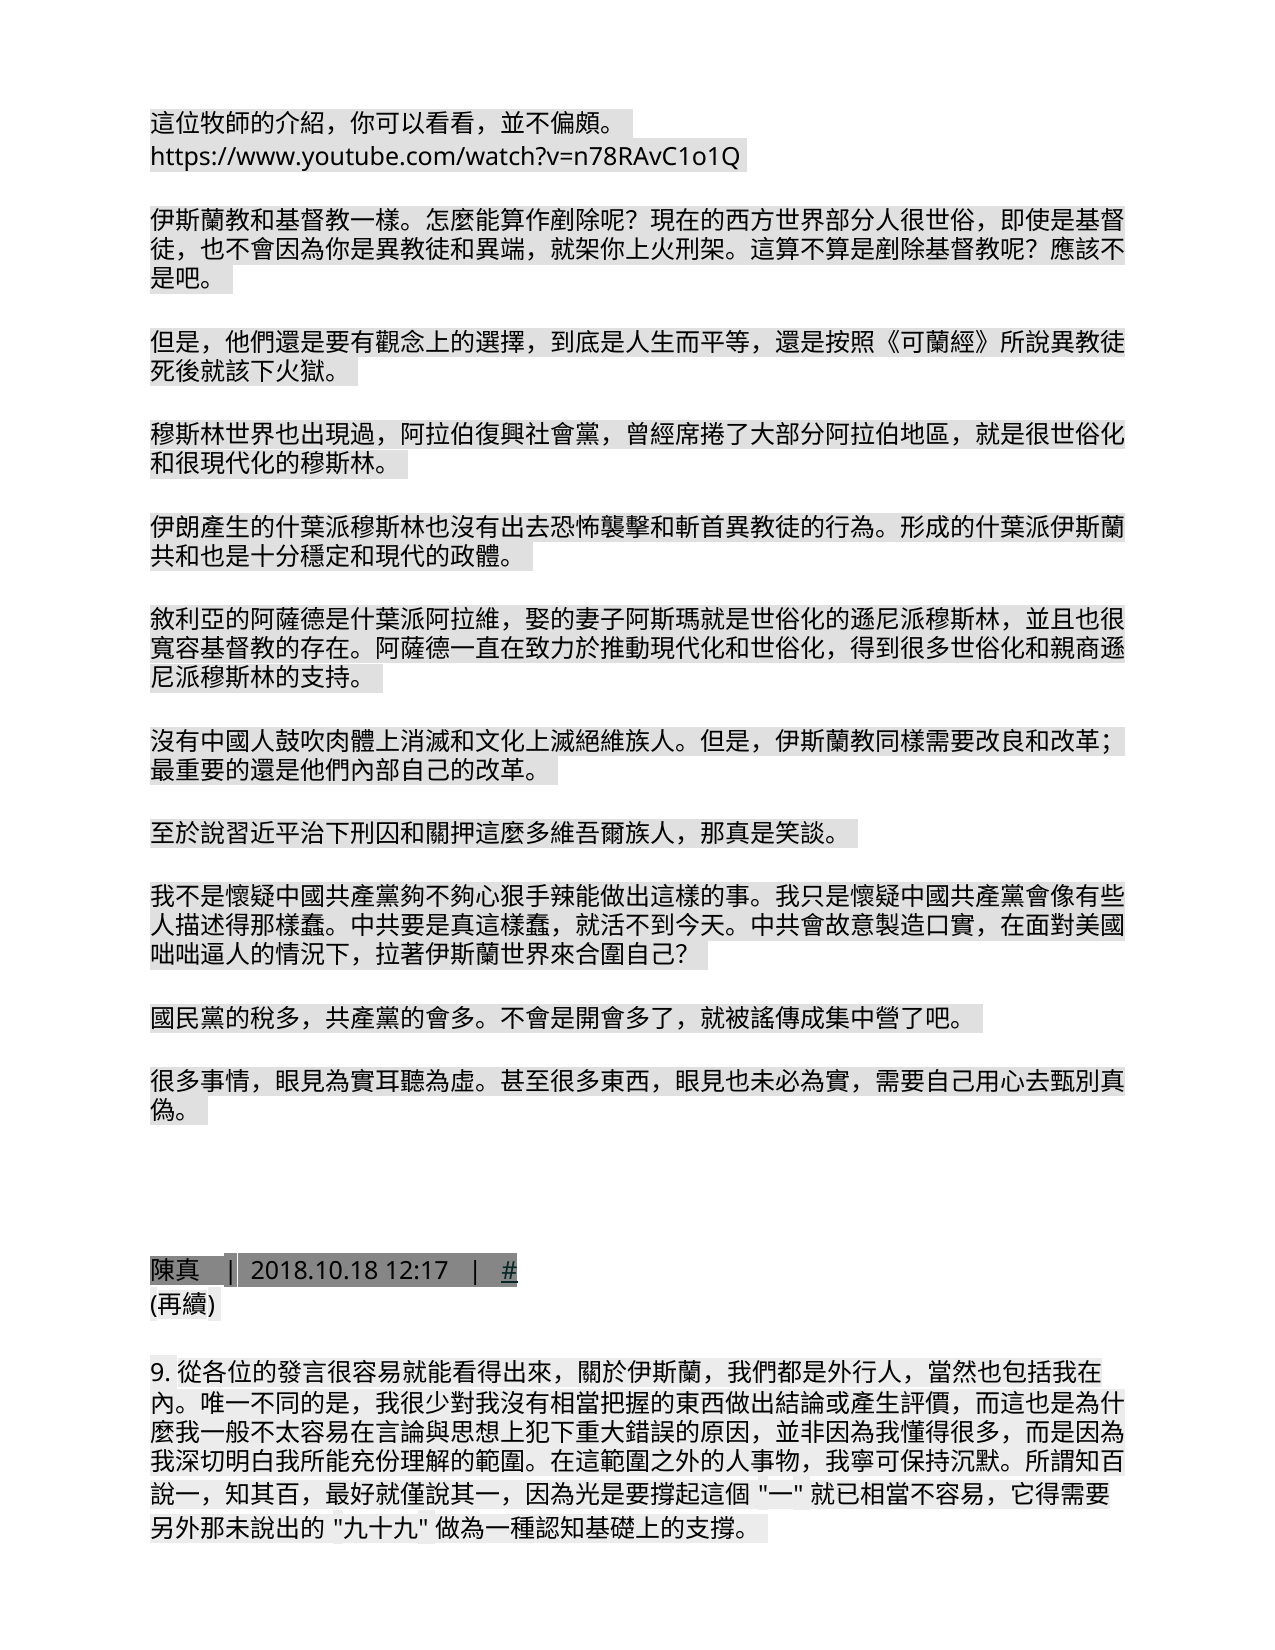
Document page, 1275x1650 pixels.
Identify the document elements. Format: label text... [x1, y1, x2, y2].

text 這位牧師的介紹，你可以看看，並不偏頗。 https://www.youtube.com/watch?v=n78RAvC1o1Q 伊斯蘭教和基督教一樣。怎麼能算作剷除呢？現在的西方世界部分人很世俗，即使是基督徒，也不會因為你是異教徒和異端，就架你上火刑架。這算不算是剷除基督教呢？應該不是吧。 但是，他們還是要有觀念上的選擇，到底是人生而平等，還是按照《可蘭經》所說異教徒死後就該下火獄。 穆斯林世界也出現過，阿拉伯復興社會黨，曾經席捲了大部分阿拉伯地區，就是很世俗化和很現代化的穆斯林。 伊朗產生的什葉派穆斯林也沒有出去恐怖襲擊和斬首異教徒的行為。形成的什葉派伊斯蘭共和也是十分穩定和現代的政體。 敘利亞的阿薩德是什葉派阿拉維，娶的妻子阿斯瑪就是世俗化的遜尼派穆斯林，並且也很寬容基督教的存在。阿薩德一直在致力於推動現代化和世俗化，得到很多世俗化和親商遜尼派穆斯林的支持。 沒有中國人鼓吹肉體上消滅和文化上滅絕維族人。但是，伊斯蘭教同樣需要改良和改革；最重要的還是他們內部自己的改革。 至於說習近平治下刑囚和關押這麼多維吾爾族人，那真是笑談。 我不是懷疑中國共產黨夠不夠心狠手辣能做出這樣的事。我只是懷疑中國共產黨會像有些人描述得那樣蠢。中共要是真這樣蠢，就活不到今天。中共會故意製造口實，在面對美國咄咄逼人的情況下，拉著伊斯蘭世界來合圍自己？ 國民黨的稅多，共產黨的會多。不會是開會多了，就被謠傳成集中營了吧。 很多事情，眼見為實耳聽為虛。甚至很多東西，眼見也未必為實，需要自己用心去甄別真偽。 [150, 75, 1125, 1228]
text 陳真 | 2018.10.18 12:17 | # [150, 1253, 1125, 1287]
text (再續) 9. 從各位的發言很容易就能看得出來，關於伊斯蘭，我們都是外行人，當然也包括我在內。唯一不同的是，我很少對我沒有相當把握的東西做出結論或產生評價，而這也是為什麼我一般不太容易在言論與思想上犯下重大錯誤的原因，並非因為我懂得很多，而是因為我深切明白我所能充份理解的範圍。在這範圍之外的人事物，我寧可保持沉默。所謂知百說一，知其百，最好就僅說其一，因為光是要撐起這個 "一" 就已相當不容易，它得需要另外那未說出的 "九十九" 做為一種認知基礎上的支撐。 [150, 1287, 1125, 1544]
